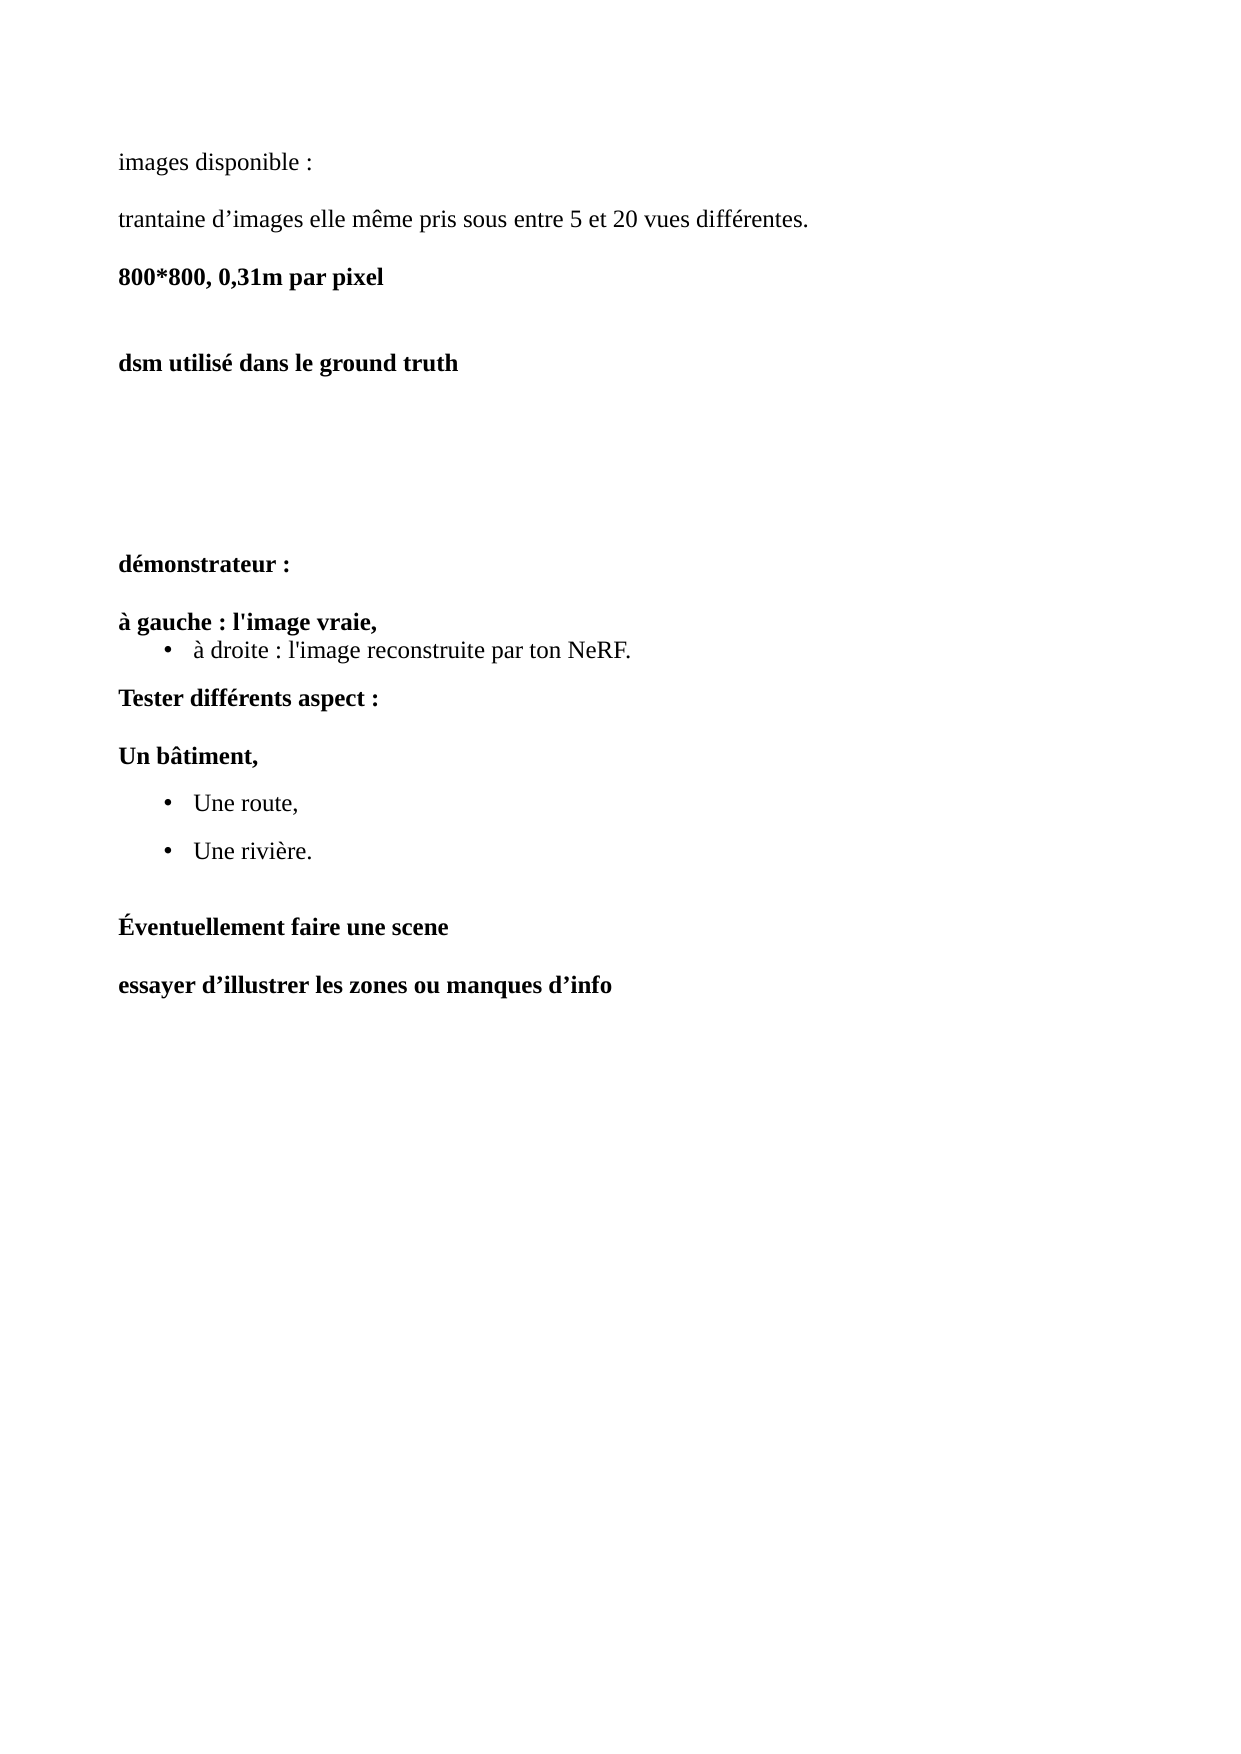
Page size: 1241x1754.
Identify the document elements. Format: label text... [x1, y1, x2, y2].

text 800*800, 0,31m par pixel [118, 262, 1122, 291]
text trantaine d’images elle même pris sous entre 5 et 20 vues différentes. [118, 204, 1122, 233]
text dsm utilisé dans le ground truth [118, 348, 1122, 377]
list Une rivière. [164, 836, 1122, 865]
text Éventuellement faire une scene [118, 912, 1122, 941]
text Tester différents aspect : [118, 683, 1122, 712]
list Une route, [164, 788, 1122, 817]
text essayer d’illustrer les zones ou manques d’info [118, 970, 1122, 998]
text démonstrateur : à gauche : l'image vraie, [118, 549, 1122, 636]
text Un bâtiment, [118, 741, 1122, 769]
list à droite : l'image reconstruite par ton NeRF. [164, 636, 1122, 664]
text images disponible : [118, 147, 1122, 176]
